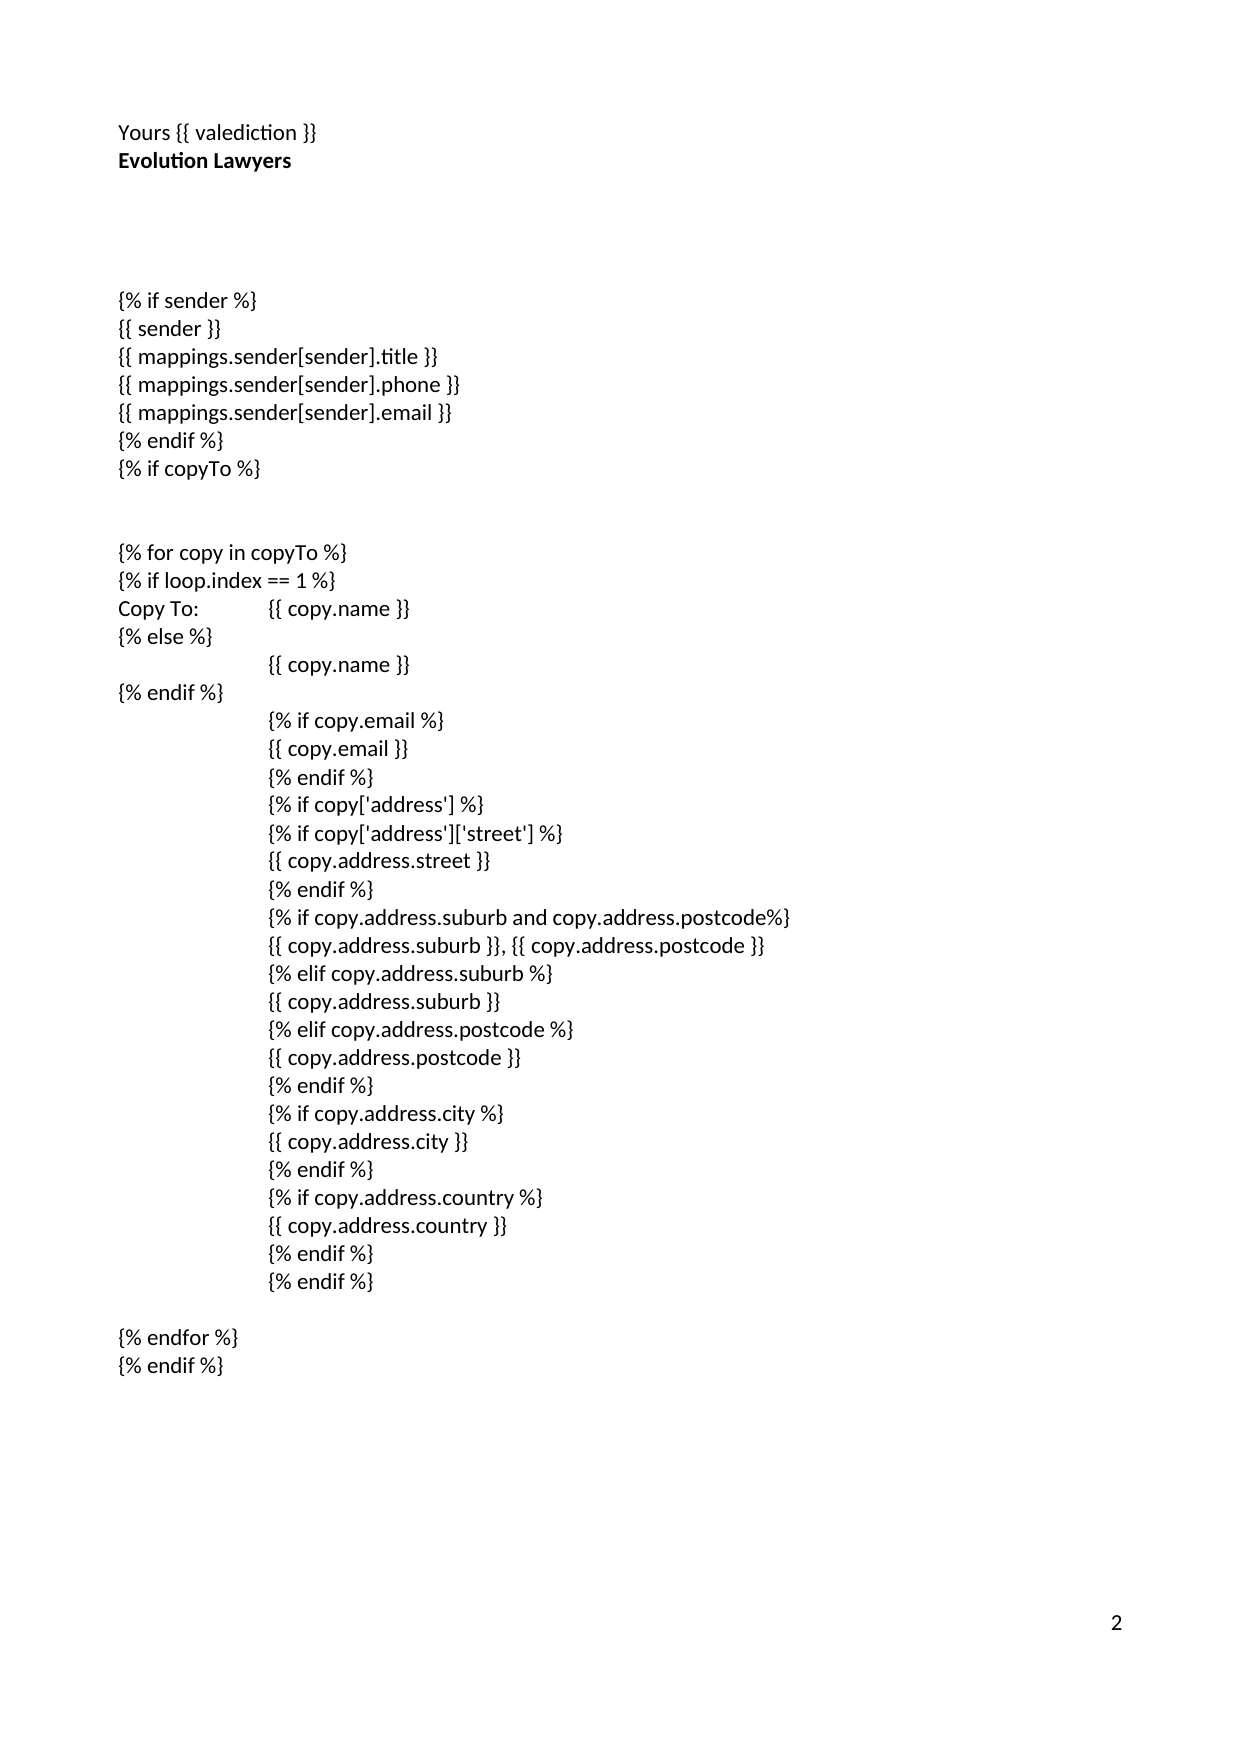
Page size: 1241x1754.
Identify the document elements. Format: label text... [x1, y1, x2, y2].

text {% elif copy.address.suburb %} [118, 959, 1122, 987]
text {{ copy.address.country }} [118, 1211, 1122, 1239]
text {% endif %} [118, 763, 1122, 791]
text {{ copy.address.city }} [118, 1127, 1122, 1155]
text {% endif %} [118, 678, 1122, 707]
text {% if copy.address.city %} [118, 1099, 1122, 1127]
text {% else %} [118, 622, 1122, 651]
text {% endif %} [118, 1155, 1122, 1183]
text {% elif copy.address.postcode %} [118, 1015, 1122, 1043]
text {% if copy['address'] %} [118, 791, 1122, 819]
table_header Yours {{ valediction }} Evolution Lawyers {% if sender %} {{ sender }} {{ mappings.sender[sender].title }} {{ mappings.sender[sender].phone }} {{ mappings.sender[sender].email }} {% endif %} [118, 118, 1122, 454]
text {{ copy.address.suburb }} [118, 987, 1122, 1015]
text {% if copy.email %} [118, 707, 1122, 734]
text {% if loop.index == 1 %} [118, 566, 1122, 594]
text Copy To: {{ copy.name }} [118, 594, 1122, 622]
text {% endif %} [118, 1351, 1122, 1379]
text {% for copy in copyTo %} [118, 538, 1122, 566]
text {{ copy.address.postcode }} [118, 1043, 1122, 1071]
text {% endif %} [118, 1239, 1122, 1267]
text {% endif %} [118, 875, 1122, 903]
text {% endif %} [118, 1267, 1122, 1295]
text {% if copy.address.suburb and copy.address.postcode%} [118, 903, 1122, 931]
text {% endif %} [118, 1071, 1122, 1099]
text {% if copyTo %} [118, 454, 1122, 482]
text {% if copy.address.country %} [118, 1183, 1122, 1211]
text {{ copy.address.suburb }}, {{ copy.address.postcode }} [118, 931, 1122, 959]
text {{ copy.address.street }} [118, 847, 1122, 875]
text {{ copy.name }} [118, 651, 1122, 678]
text {% if copy['address']['street'] %} [118, 819, 1122, 847]
text {% endfor %} [118, 1323, 1122, 1351]
text {{ copy.email }} [118, 734, 1122, 763]
